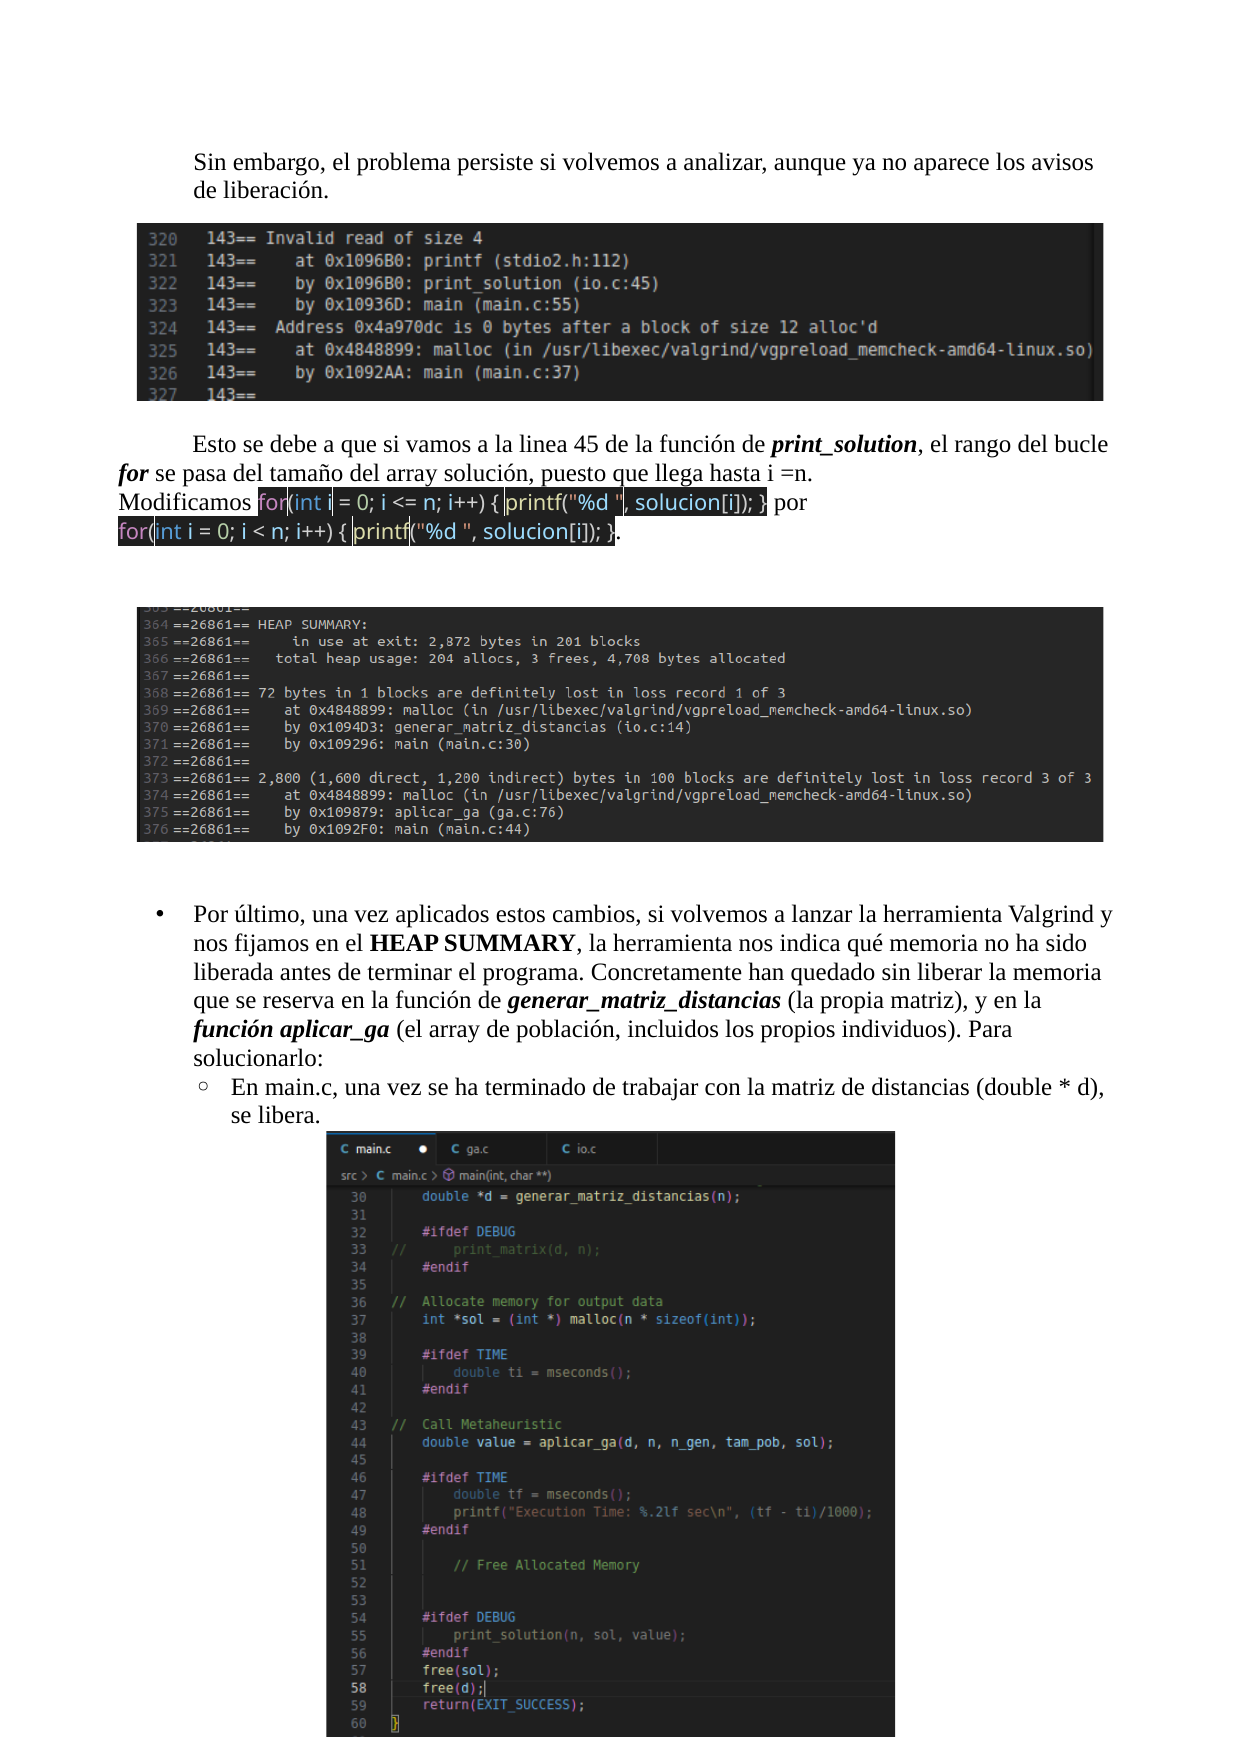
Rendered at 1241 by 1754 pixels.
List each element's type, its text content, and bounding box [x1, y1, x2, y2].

text Modificamos for(int i = 0; i <= n; i++) { printf("%d ", solucion[i]); } por [118, 487, 1122, 516]
list Sin embargo, el problema persiste si volvemos a analizar, aunque ya no aparece los avisos de liberación. [156, 147, 1122, 204]
picture [136, 223, 1104, 401]
text for(int i = 0; i < n; i++) { printf("%d ", solucion[i]); }. [118, 516, 1122, 546]
list En main.c, una vez se ha terminado de trabajar con la matriz de distancias (double * d), se libera. [193, 1072, 1122, 1129]
list Por último, una vez aplicados estos cambios, si volvemos a lanzar la herramienta Valgrind y nos fijamos en el HEAP SUMMARY, la herramienta nos indica qué memoria no ha sido liberada antes de terminar el programa. Concretamente han quedado sin liberar la memoria que se reserva en la función de generar_matriz_distancias (la propia matriz), y en la función aplicar_ga (el array de población, incluidos los propios individuos). Para solucionarlo: [156, 899, 1122, 1072]
picture [326, 1131, 896, 1737]
text Esto se debe a que si vamos a la linea 45 de la función de print_solution, el rango del bucle for se pasa del tamaño del array solución, puesto que llega hasta i =n. [118, 429, 1122, 487]
picture [136, 607, 1104, 842]
